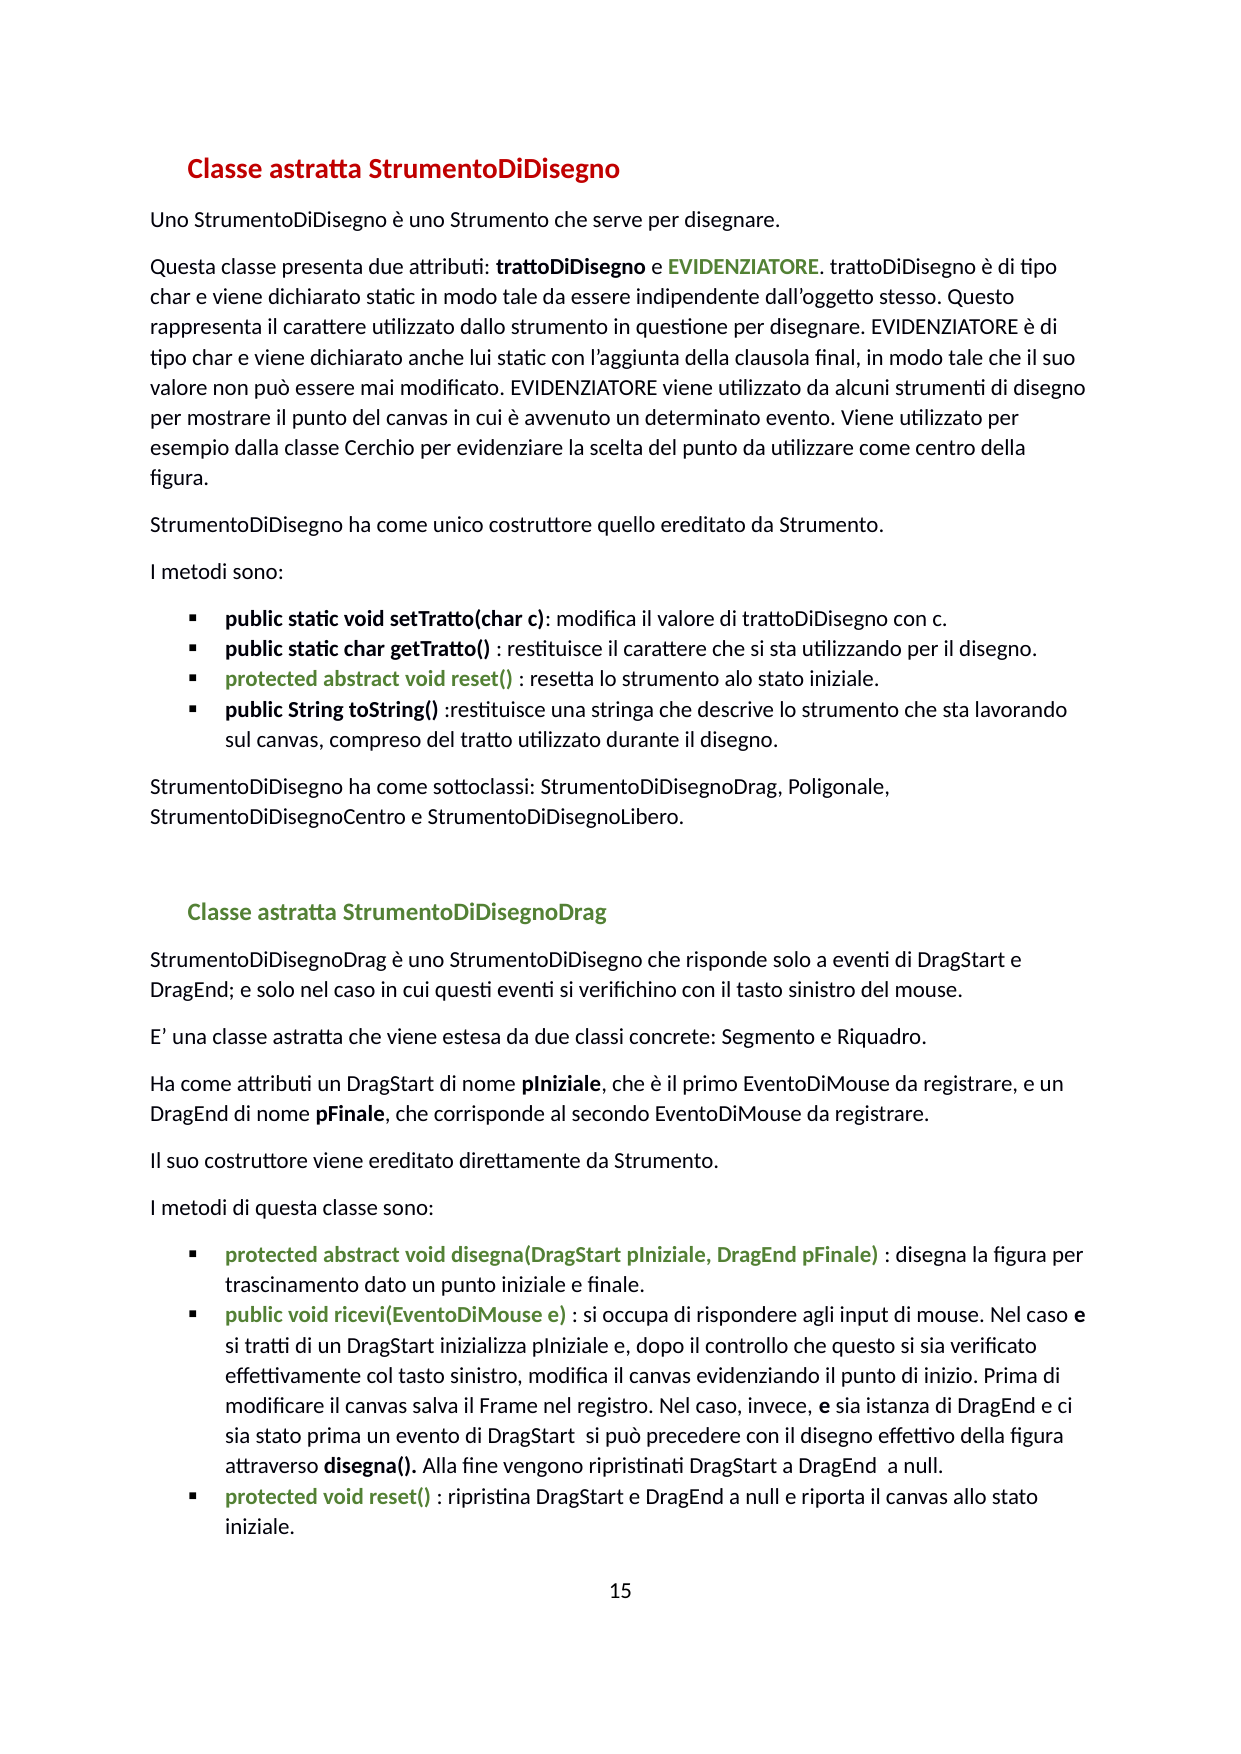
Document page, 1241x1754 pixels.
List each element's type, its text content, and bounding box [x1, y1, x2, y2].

list public void ricevi(EventoDiMouse e) : si occupa di rispondere agli input di mouse. Nel caso e si tratti di un DragStart inizializza pIniziale e, dopo il controllo che questo si sia verificato effettivamente col tasto sinistro, modifica il canvas evidenziando il punto di inizio. Prima di modificare il canvas salva il Frame nel registro. Nel caso, invece, e sia istanza di DragEnd e ci sia stato prima un evento di DragStart si può precedere con il disegno effettivo della figura attraverso disegna(). Alla fine vengono ripristinati DragStart a DragEnd a null. [187, 1301, 1090, 1479]
list protected void reset() : ripristina DragStart e DragEnd a null e riporta il canvas allo stato iniziale. [187, 1482, 1090, 1540]
text I metodi sono: [150, 557, 1090, 585]
text Uno StrumentoDiDisegno è uno Strumento che serve per disegnare. [150, 205, 1090, 233]
text StrumentoDiDisegnoDrag è uno StrumentoDiDisegno che risponde solo a eventi di DragStart e DragEnd; e solo nel caso in cui questi eventi si verifichino con il tasto sinistro del mouse. [150, 945, 1090, 1003]
list public static void setTratto(char c): modifica il valore di trattoDiDisegno con c. [187, 604, 1090, 632]
text StrumentoDiDisegno ha come sottoclassi: StrumentoDiDisegnoDrag, Poligonale, StrumentoDiDisegnoCentro e StrumentoDiDisegnoLibero. [150, 772, 1090, 830]
text Ha come attributi un DragStart di nome pIniziale, che è il primo EventoDiMouse da registrare, e un DragEnd di nome pFinale, che corrisponde al secondo EventoDiMouse da registrare. [150, 1069, 1090, 1127]
list protected abstract void disegna(DragStart pIniziale, DragEnd pFinale) : disegna la figura per trascinamento dato un punto iniziale e finale. [187, 1240, 1090, 1298]
text Questa classe presenta due attributi: trattoDiDisegno e EVIDENZIATORE. trattoDiDisegno è di tipo char e viene dichiarato static in modo tale da essere indipendente dall’oggetto stesso. Questo rappresenta il carattere utilizzato dallo strumento in questione per disegnare. EVIDENZIATORE è di tipo char e viene dichiarato anche lui static con l’aggiunta della clausola final, in modo tale che il suo valore non può essere mai modificato. EVIDENZIATORE viene utilizzato da alcuni strumenti di disegno per mostrare il punto del canvas in cui è avvenuto un determinato evento. Viene utilizzato per esempio dalla classe Cerchio per evidenziare la scelta del punto da utilizzare come centro della figura. [150, 252, 1090, 491]
text Il suo costruttore viene ereditato direttamente da Strumento. [150, 1146, 1090, 1174]
list public static char getTratto() : restituisce il carattere che si sta utilizzando per il disegno. [187, 634, 1090, 662]
text E’ una classe astratta che viene estesa da due classi concrete: Segmento e Riquadro. [150, 1022, 1090, 1050]
text StrumentoDiDisegno ha come unico costruttore quello ereditato da Strumento. [150, 510, 1090, 538]
list protected abstract void reset() : resetta lo strumento alo stato iniziale. [187, 664, 1090, 692]
text Classe astratta StrumentoDiDisegnoDrag [187, 896, 1090, 926]
list public String toString() :restituisce una stringa che descrive lo strumento che sta lavorando sul canvas, compreso del tratto utilizzato durante il disegno. [187, 695, 1090, 753]
text I metodi di questa classe sono: [150, 1193, 1090, 1221]
text Classe astratta StrumentoDiDisegno [187, 150, 1090, 186]
